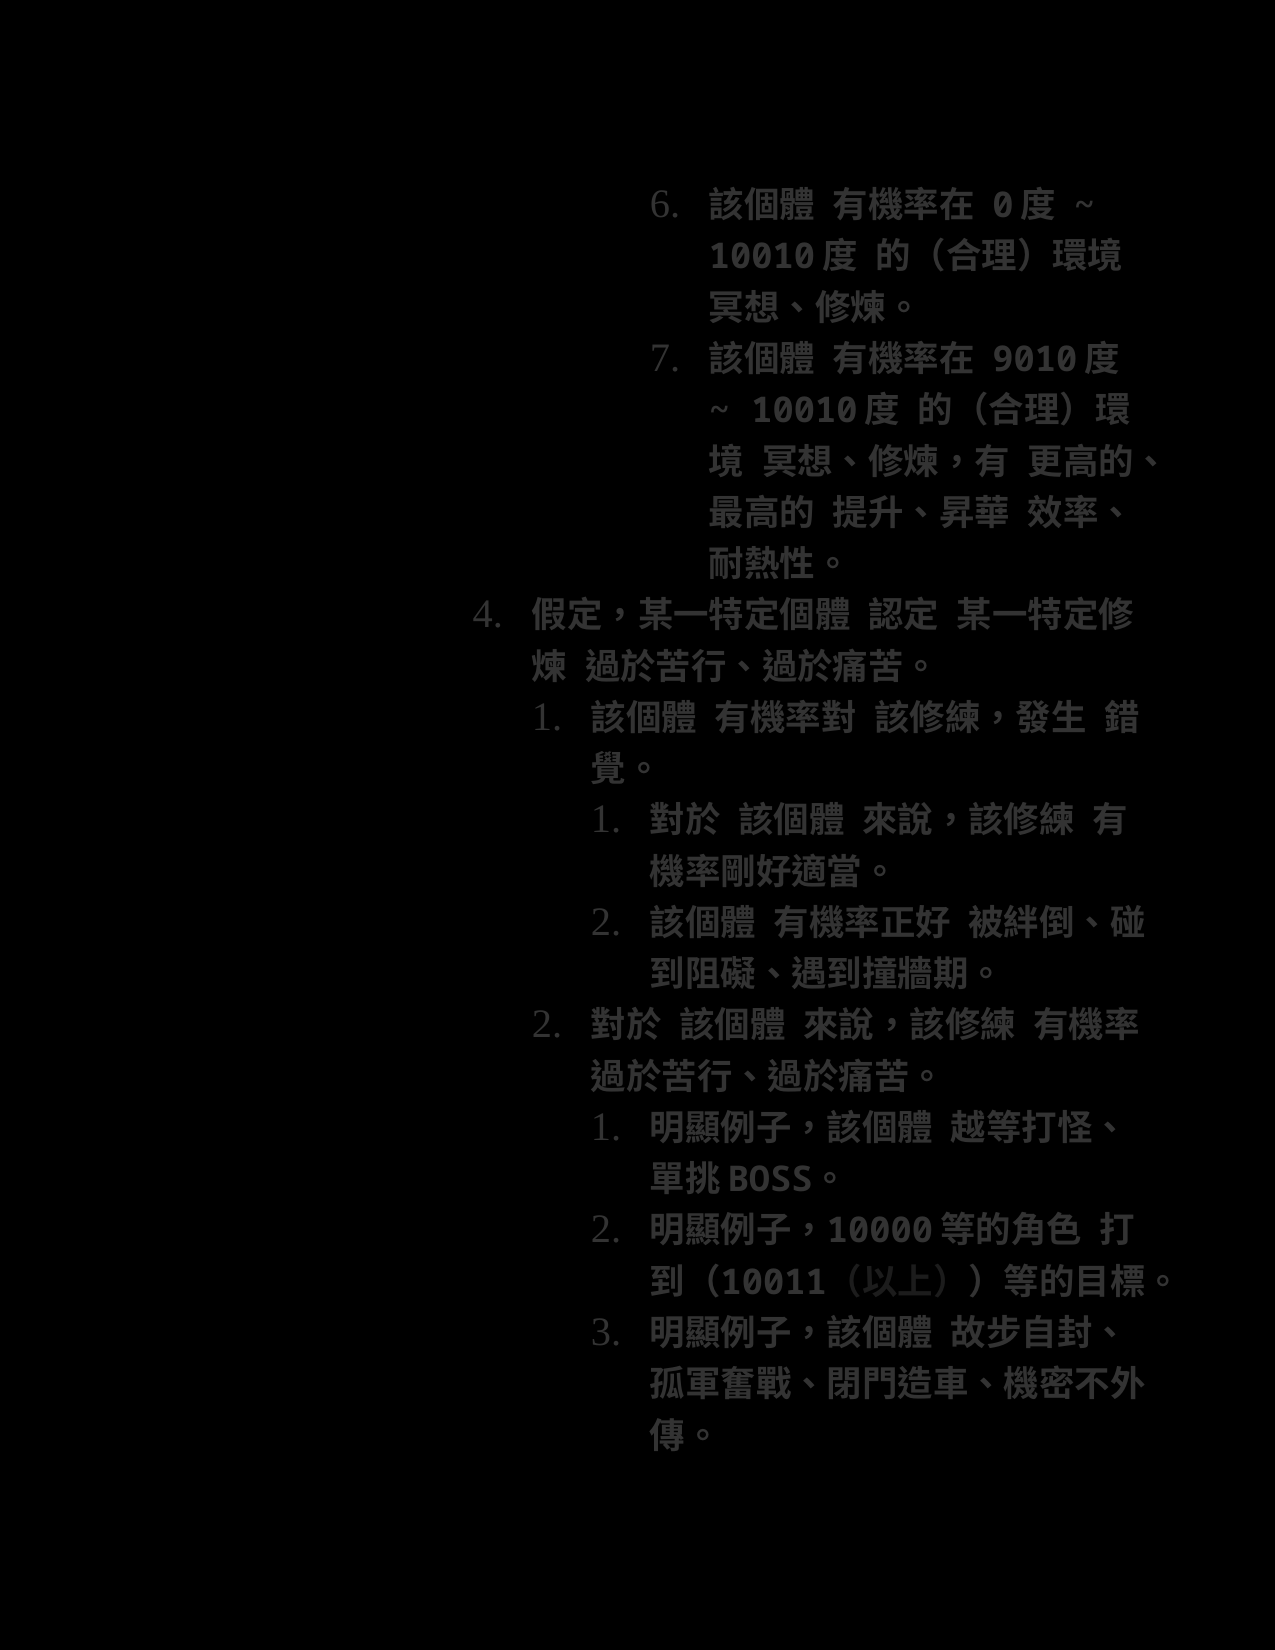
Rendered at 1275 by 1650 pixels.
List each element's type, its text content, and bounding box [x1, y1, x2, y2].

list 對於 該個體 來說，該修練 有機率剛好適當。 [591, 792, 1157, 894]
list 該個體 有機率正好 被絆倒、碰到阻礙、遇到撞牆期。 [591, 894, 1157, 997]
list 該個體 有機率在 9010度 ~ 10010度 的（合理）環境 冥想、修煉，有 更高的、最高的 提升、昇華 效率、耐熱性。 [649, 330, 1157, 587]
list 明顯例子，該個體 故步自封、孤軍奮戰、閉門造車、機密不外傳。 [591, 1304, 1157, 1458]
list 假定，某一特定個體 認定 某一特定修煉 過於苦行、過於痛苦。 [472, 587, 1157, 689]
list 該個體 有機率在 0度 ~ 10010度 的（合理）環境 冥想、修煉。 [649, 176, 1157, 330]
list 該個體 有機率對 該修練，發生 錯覺。 [532, 689, 1157, 792]
list 明顯例子，該個體 越等打怪、單挑BOSS。 [591, 1099, 1157, 1202]
list 明顯例子，10000等的角色 打到（10011（以上））等的目標。 [591, 1202, 1157, 1304]
list 對於 該個體 來說，該修練 有機率 過於苦行、過於痛苦。 [532, 997, 1157, 1099]
